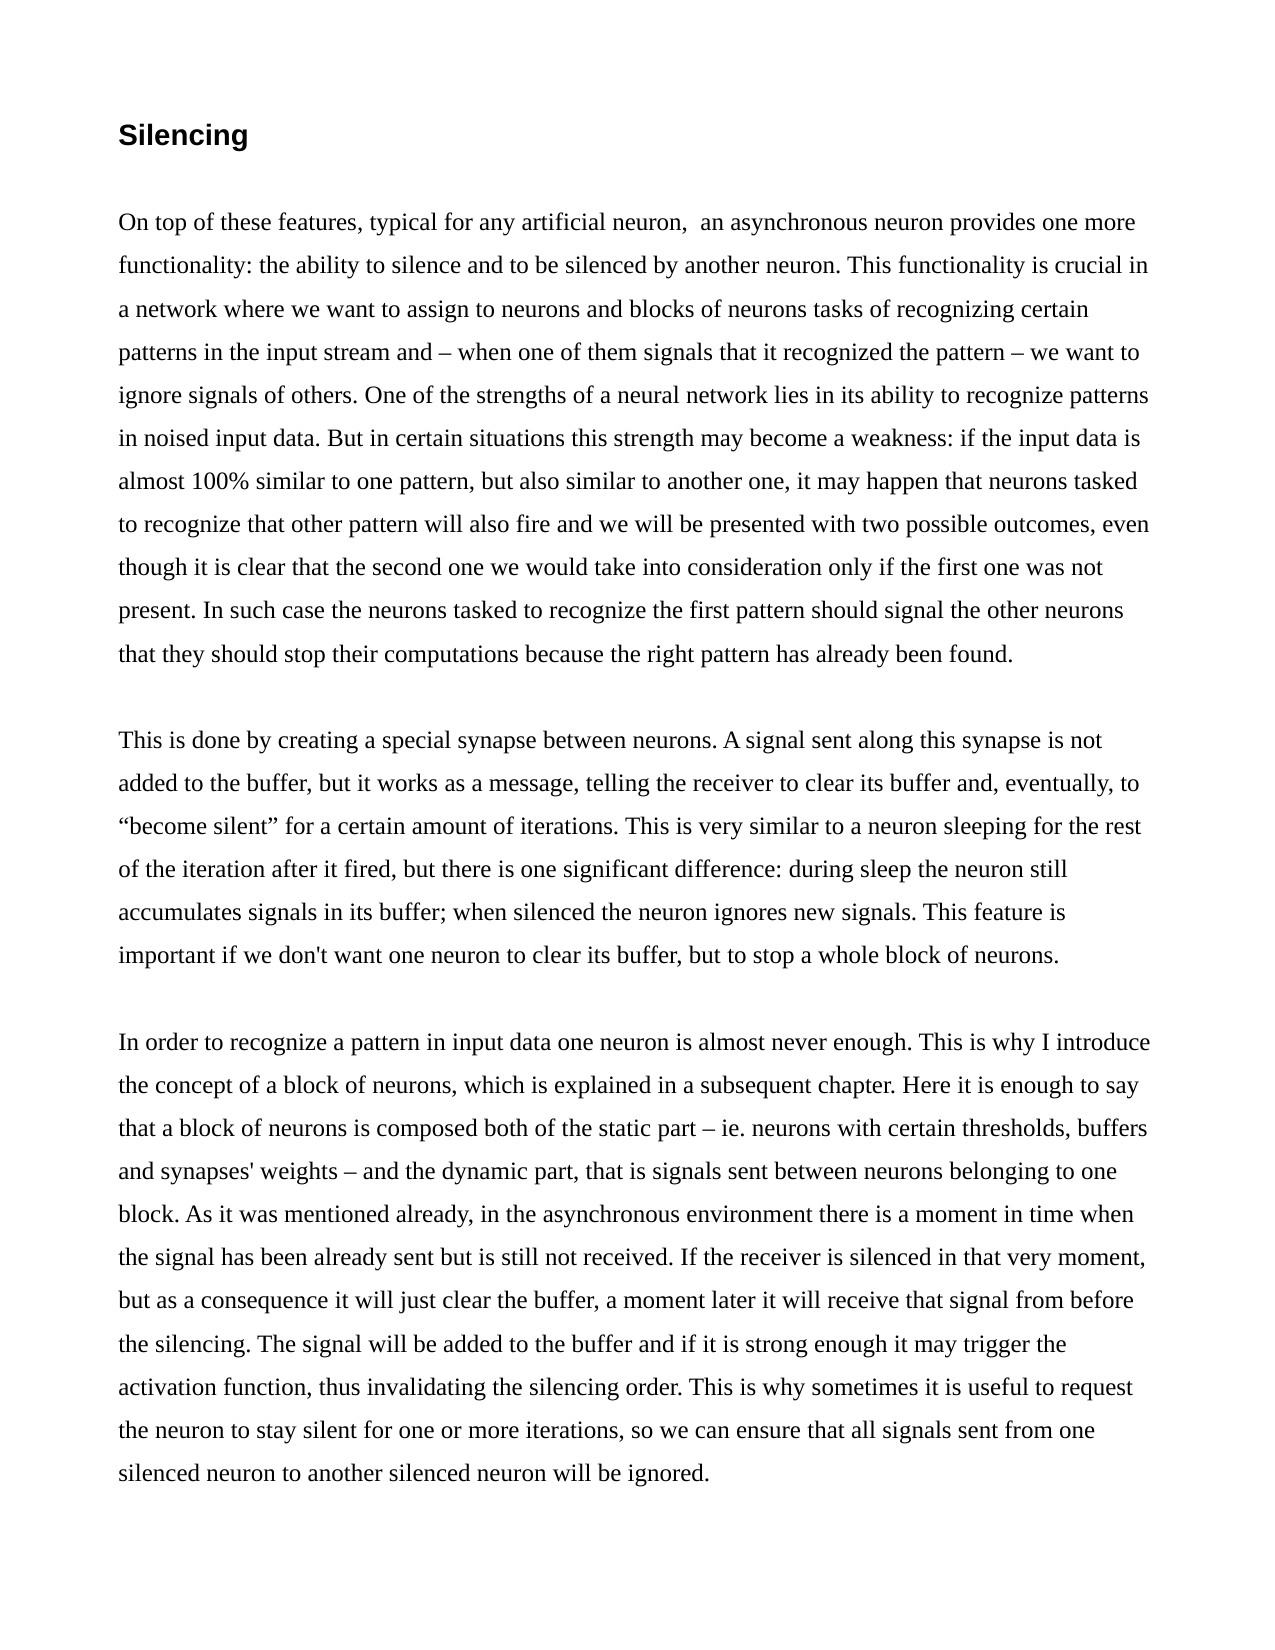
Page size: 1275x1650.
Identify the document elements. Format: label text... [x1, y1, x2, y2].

subtitle Silencing [118, 118, 1157, 152]
text This is done by creating a special synapse between neurons. A signal sent along this synapse is not added to the buffer, but it works as a message, telling the receiver to clear its buffer and, eventually, to “become silent” for a certain amount of iterations. This is very similar to a neuron sleeping for the rest of the iteration after it fired, but there is one significant difference: during sleep the neuron still accumulates signals in its buffer; when silenced the neuron ignores new signals. This feature is important if we don't want one neuron to clear its buffer, but to stop a whole block of neurons. [118, 725, 1157, 969]
text On top of these features, typical for any artificial neuron, an asynchronous neuron provides one more functionality: the ability to silence and to be silenced by another neuron. This functionality is crucial in a network where we want to assign to neurons and blocks of neurons tasks of recognizing certain patterns in the input stream and – when one of them signals that it recognized the pattern – we want to ignore signals of others. One of the strengths of a neural network lies in its ability to recognize patterns in noised input data. But in certain situations this strength may become a weakness: if the input data is almost 100% similar to one pattern, but also similar to another one, it may happen that neurons tasked to recognize that other pattern will also fire and we will be presented with two possible outcomes, even though it is clear that the second one we would take into consideration only if the first one was not present. In such case the neurons tasked to recognize the first pattern should signal the other neurons that they should stop their computations because the right pattern has already been found. [118, 207, 1157, 667]
text In order to recognize a pattern in input data one neuron is almost never enough. This is why I introduce the concept of a block of neurons, which is explained in a subsequent chapter. Here it is enough to say that a block of neurons is composed both of the static part – ie. neurons with certain thresholds, buffers and synapses' weights – and the dynamic part, that is signals sent between neurons belonging to one block. As it was mentioned already, in the asynchronous environment there is a moment in time when the signal has been already sent but is still not received. If the receiver is silenced in that very moment, but as a consequence it will just clear the buffer, a moment later it will receive that signal from before the silencing. The signal will be added to the buffer and if it is strong enough it may trigger the activation function, thus invalidating the silencing order. This is why sometimes it is useful to request the neuron to stay silent for one or more iterations, so we can ensure that all signals sent from one silenced neuron to another silenced neuron will be ignored. [118, 1027, 1157, 1487]
